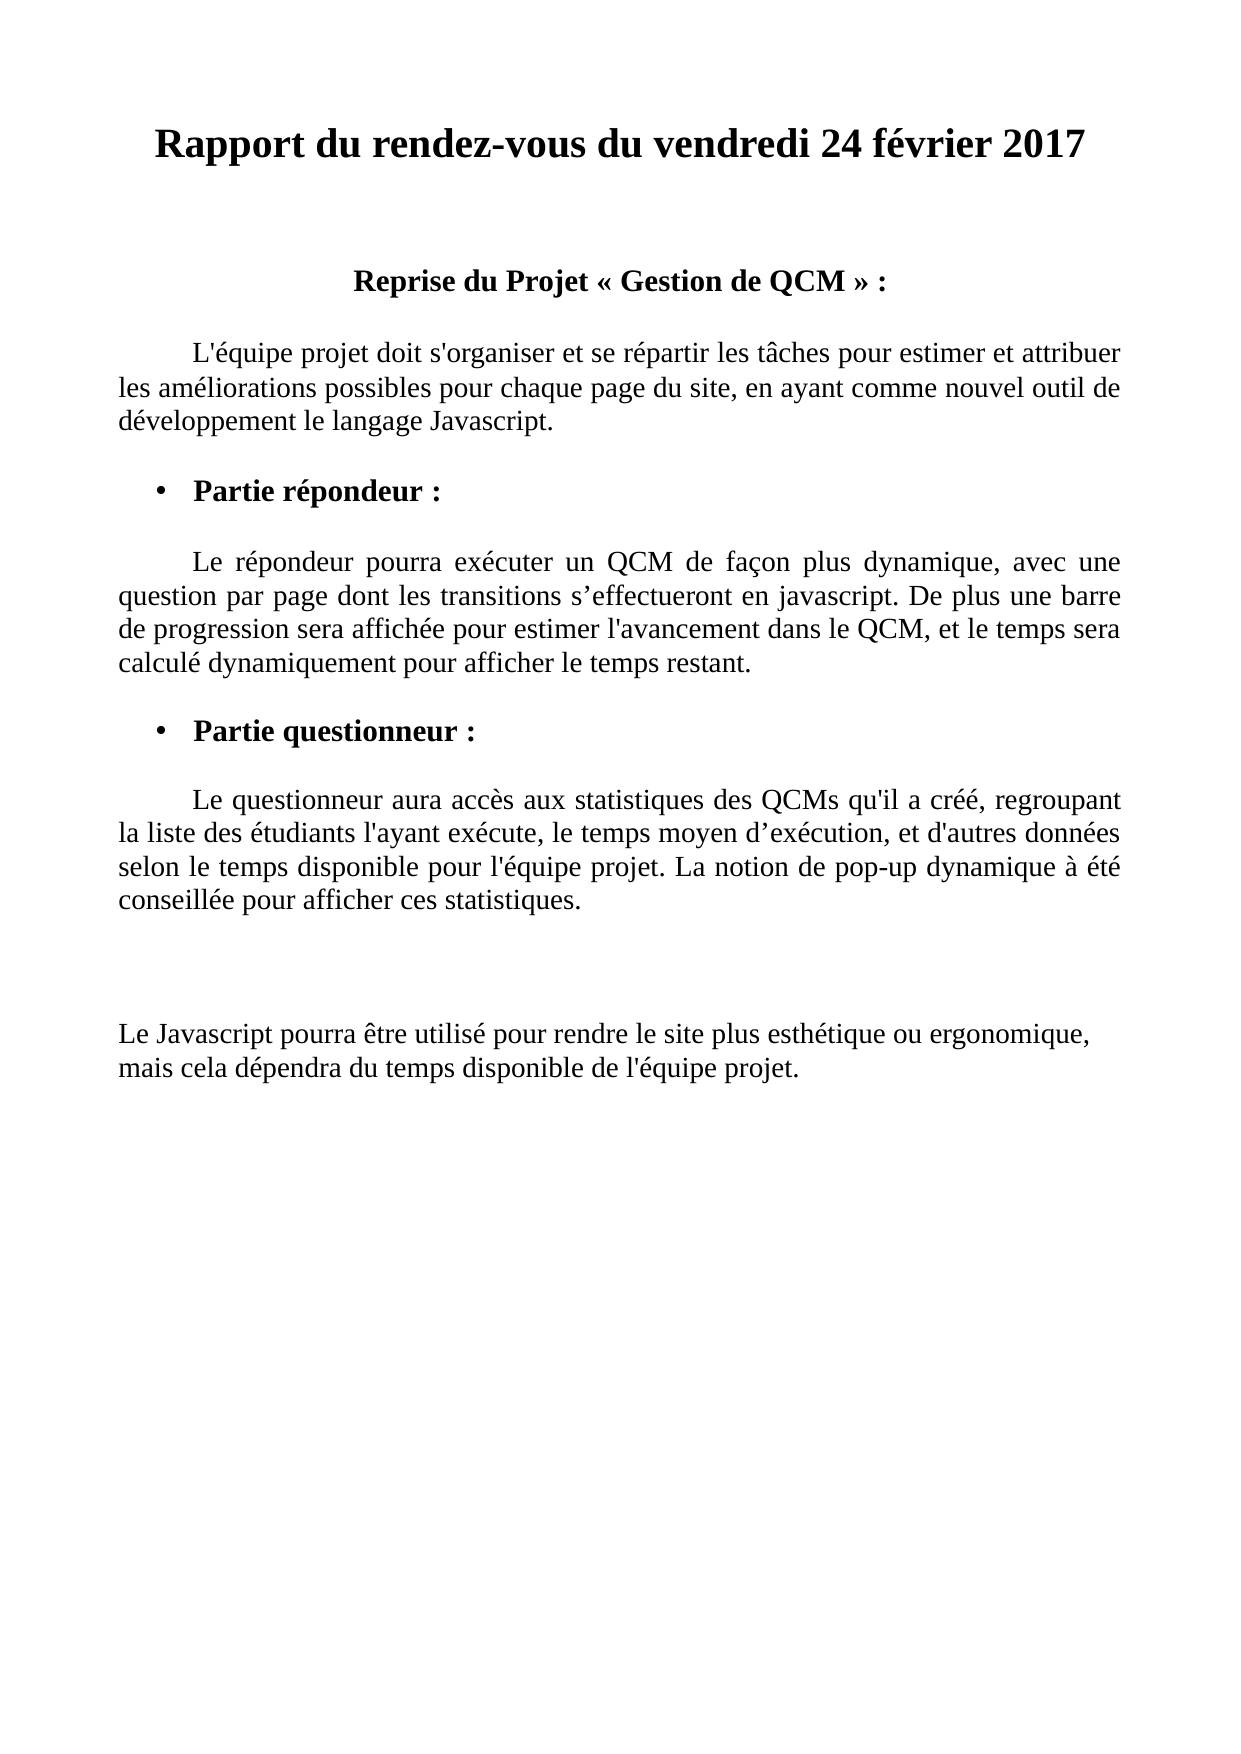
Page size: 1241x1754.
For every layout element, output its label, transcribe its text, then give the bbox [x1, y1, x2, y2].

text L'équipe projet doit s'organiser et se répartir les tâches pour estimer et attribuer les améliorations possibles pour chaque page du site, en ayant comme nouvel outil de développement le langage Javascript. [118, 334, 1122, 437]
text Rapport du rendez-vous du vendredi 24 février 2017 [118, 118, 1122, 166]
text Le répondeur pourra exécuter un QCM de façon plus dynamique, avec une question par page dont les transitions s’effectueront en javascript. De plus une barre de progression sera affichée pour estimer l'avancement dans le QCM, et le temps sera calculé dynamiquement pour afficher le temps restant. [118, 544, 1122, 679]
list Partie répondeur : [156, 473, 1122, 509]
text Le Javascript pourra être utilisé pour rendre le site plus esthétique ou ergonomique, mais cela dépendra du temps disponible de l'équipe projet. [118, 1017, 1122, 1084]
list Partie questionneur : [156, 712, 1122, 748]
text Le questionneur aura accès aux statistiques des QCMs qu'il a créé, regroupant la liste des étudiants l'ayant exécute, le temps moyen d’exécution, et d'autres données selon le temps disponible pour l'équipe projet. La notion de pop-up dynamique à été conseillée pour afficher ces statistiques. [118, 782, 1122, 916]
text Reprise du Projet « Gestion de QCM » : [118, 262, 1122, 298]
